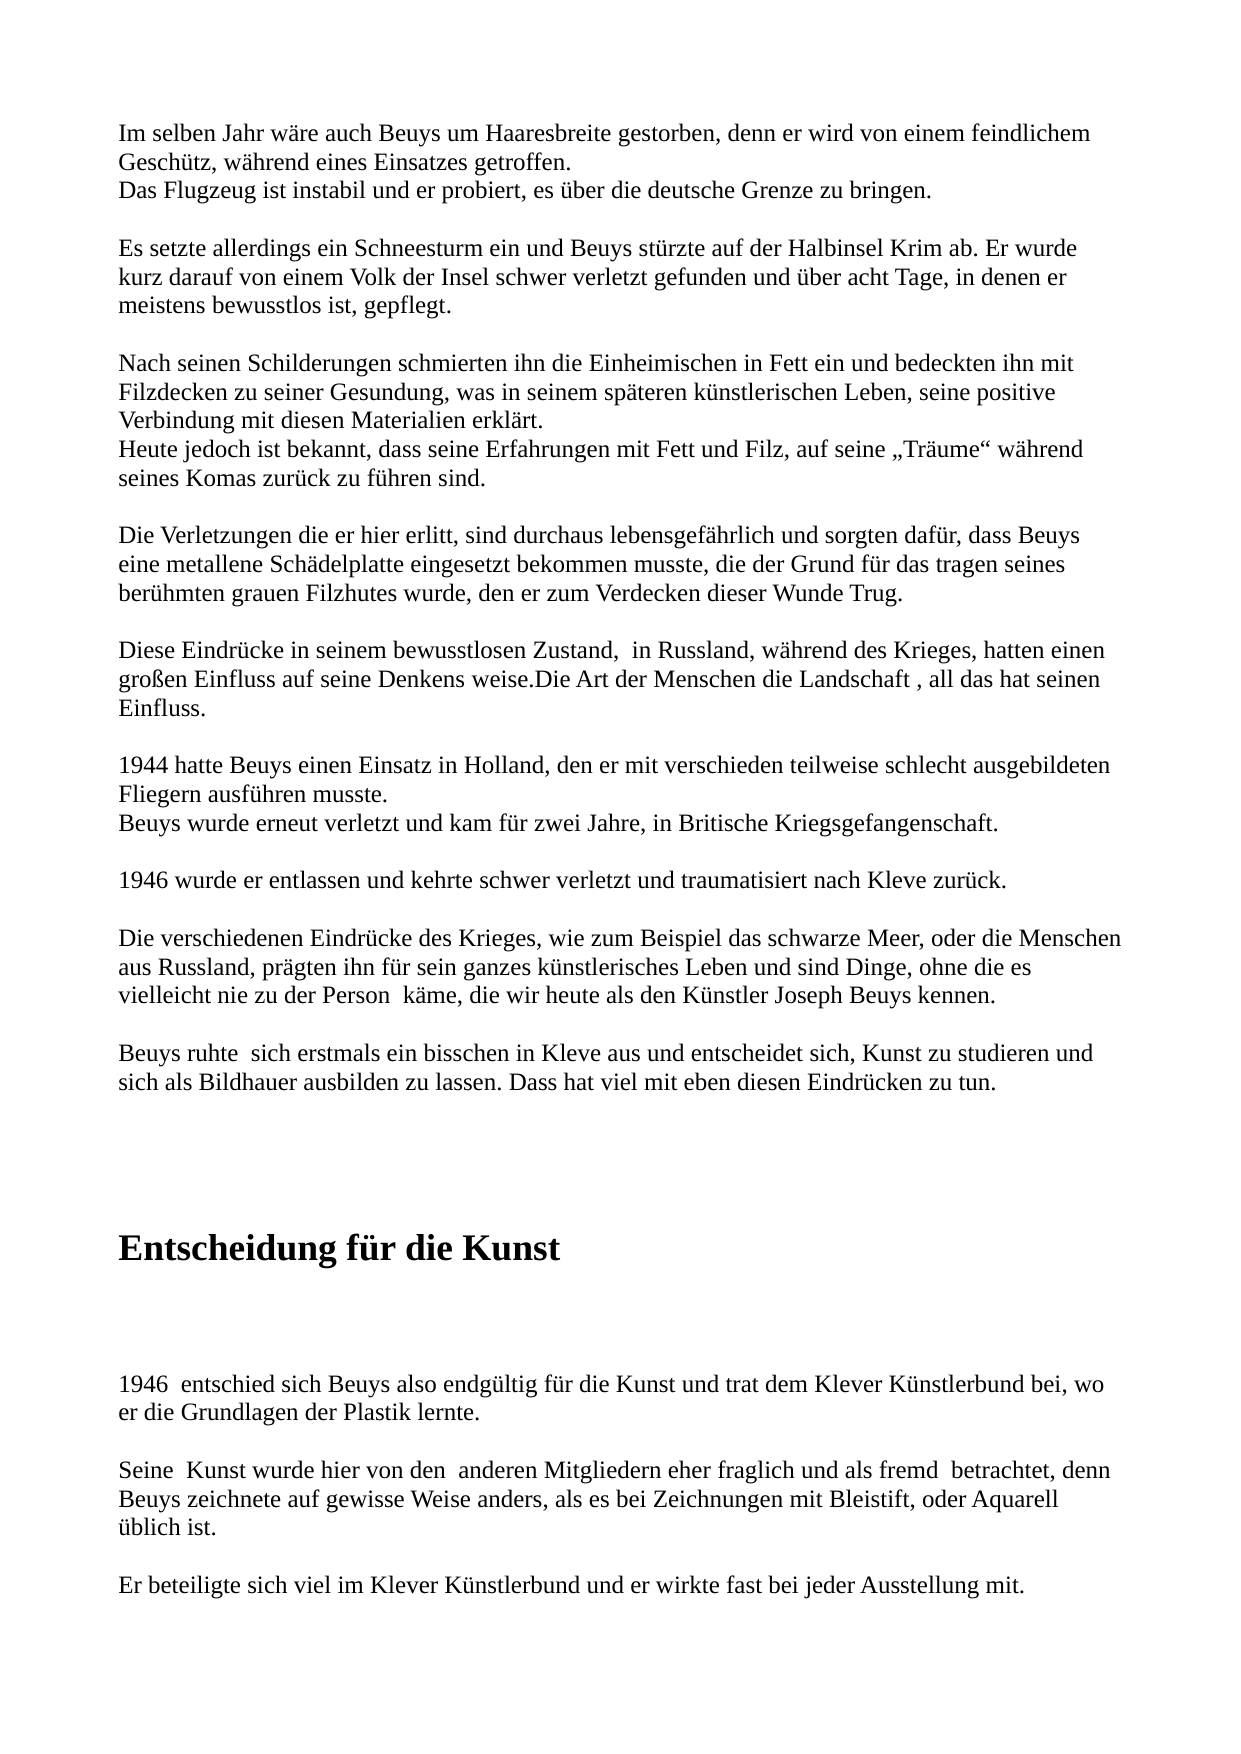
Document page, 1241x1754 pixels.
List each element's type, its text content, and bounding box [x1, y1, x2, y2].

text Das Flugzeug ist instabil und er probiert, es über die deutsche Grenze zu bringen. [118, 176, 1122, 204]
text Nach seinen Schilderungen schmierten ihn die Einheimischen in Fett ein und bedeckten ihn mit Filzdecken zu seiner Gesundung, was in seinem späteren künstlerischen Leben, seine positive Verbindung mit diesen Materialien erklärt. [118, 348, 1122, 434]
text Diese Eindrücke in seinem bewusstlosen Zustand, in Russland, während des Krieges, hatten einen großen Einfluss auf seine Denkens weise.Die Art der Menschen die Landschaft , all das hat seinen Einfluss. [118, 636, 1122, 722]
text Er beteiligte sich viel im Klever Künstlerbund und er wirkte fast bei jeder Ausstellung mit. [118, 1570, 1122, 1599]
text Heute jedoch ist bekannt, dass seine Erfahrungen mit Fett und Filz, auf seine „Träume“ während seines Komas zurück zu führen sind. [118, 434, 1122, 492]
text Im selben Jahr wäre auch Beuys um Haaresbreite gestorben, denn er wird von einem feindlichem Geschütz, während eines Einsatzes getroffen. [118, 118, 1122, 176]
text Es setzte allerdings ein Schneesturm ein und Beuys stürzte auf der Halbinsel Krim ab. Er wurde kurz darauf von einem Volk der Insel schwer verletzt gefunden und über acht Tage, in denen er meistens bewusstlos ist, gepflegt. [118, 233, 1122, 319]
text 1946 wurde er entlassen und kehrte schwer verletzt und traumatisiert nach Kleve zurück. [118, 866, 1122, 894]
text Die verschiedenen Eindrücke des Krieges, wie zum Beispiel das schwarze Meer, oder die Menschen aus Russland, prägten ihn für sein ganzes künstlerisches Leben und sind Dinge, ohne die es vielleicht nie zu der Person käme, die wir heute als den Künstler Joseph Beuys kennen. [118, 923, 1122, 1009]
text Beuys ruhte sich erstmals ein bisschen in Kleve aus und entscheidet sich, Kunst zu studieren und sich als Bildhauer ausbilden zu lassen. Dass hat viel mit eben diesen Eindrücken zu tun. [118, 1038, 1122, 1096]
text 1944 hatte Beuys einen Einsatz in Holland, den er mit verschieden teilweise schlecht ausgebildeten Fliegern ausführen musste. [118, 751, 1122, 808]
text Die Verletzungen die er hier erlitt, sind durchaus lebensgefährlich und sorgten dafür, dass Beuys eine metallene Schädelplatte eingesetzt bekommen musste, die der Grund für das tragen seines berühmten grauen Filzhutes wurde, den er zum Verdecken dieser Wunde Trug. [118, 521, 1122, 607]
text Seine Kunst wurde hier von den anderen Mitgliedern eher fraglich und als fremd betrachtet, denn Beuys zeichnete auf gewisse Weise anders, als es bei Zeichnungen mit Bleistift, oder Aquarell üblich ist. [118, 1455, 1122, 1541]
text Entscheidung für die Kunst [118, 1225, 1122, 1268]
text 1946 entschied sich Beuys also endgültig für die Kunst und trat dem Klever Künstlerbund bei, wo er die Grundlagen der Plastik lernte. [118, 1369, 1122, 1426]
text Beuys wurde erneut verletzt und kam für zwei Jahre, in Britische Kriegsgefangenschaft. [118, 808, 1122, 837]
